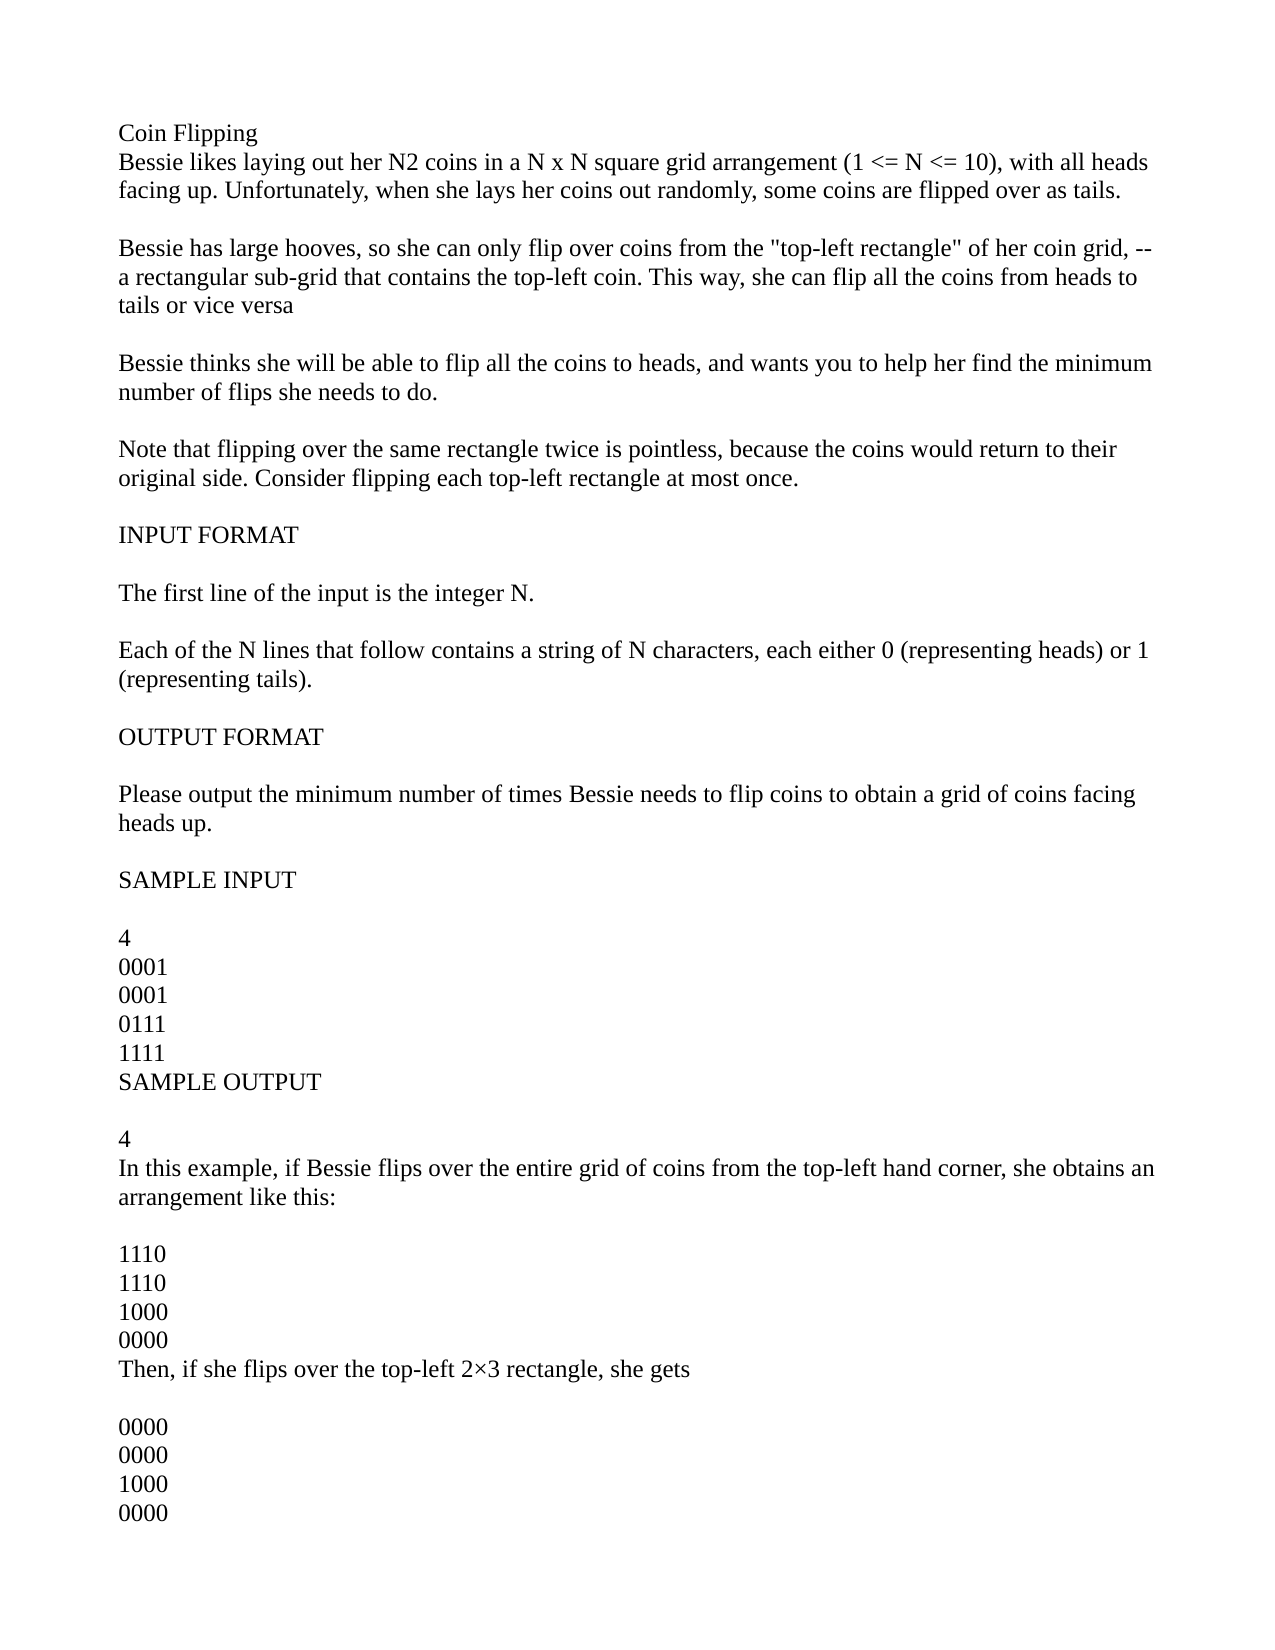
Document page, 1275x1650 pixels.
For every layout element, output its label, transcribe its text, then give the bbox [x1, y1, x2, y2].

text Note that flipping over the same rectangle twice is pointless, because the coins would return to their original side. Consider flipping each top-left rectangle at most once. [118, 434, 1157, 492]
text Bessie has large hooves, so she can only flip over coins from the "top-left rectangle" of her coin grid, -- a rectangular sub-grid that contains the top-left coin. This way, she can flip all the coins from heads to tails or vice versa [118, 233, 1157, 319]
text Each of the N lines that follow contains a string of N characters, each either 0 (representing heads) or 1 (representing tails). [118, 636, 1157, 693]
text 1111 [118, 1038, 1157, 1067]
text OUTPUT FORMAT [118, 722, 1157, 751]
text In this example, if Bessie flips over the entire grid of coins from the top-left hand corner, she obtains an arrangement like this: [118, 1153, 1157, 1211]
text Bessie thinks she will be able to flip all the coins to heads, and wants you to help her find the minimum number of flips she needs to do. [118, 348, 1157, 406]
text 1000 [118, 1297, 1157, 1326]
text Then, if she flips over the top-left 2×3 rectangle, she gets [118, 1354, 1157, 1383]
text 1000 [118, 1469, 1157, 1498]
text The first line of the input is the integer N. [118, 578, 1157, 607]
text 1110 [118, 1239, 1157, 1268]
text INPUT FORMAT [118, 521, 1157, 549]
text SAMPLE INPUT [118, 866, 1157, 894]
text 0000 [118, 1498, 1157, 1527]
text Please output the minimum number of times Bessie needs to flip coins to obtain a grid of coins facing heads up. [118, 779, 1157, 837]
text 1110 [118, 1268, 1157, 1297]
text 0001 [118, 981, 1157, 1009]
text Bessie likes laying out her N2 coins in a N x N square grid arrangement (1 <= N <= 10), with all heads facing up. Unfortunately, when she lays her coins out randomly, some coins are flipped over as tails. [118, 147, 1157, 204]
text 0111 [118, 1009, 1157, 1038]
text 4 [118, 923, 1157, 952]
text SAMPLE OUTPUT [118, 1067, 1157, 1096]
text 4 [118, 1124, 1157, 1153]
text 0000 [118, 1326, 1157, 1354]
text 0001 [118, 952, 1157, 981]
text 0000 [118, 1412, 1157, 1441]
text 0000 [118, 1441, 1157, 1469]
text Coin Flipping [118, 118, 1157, 147]
